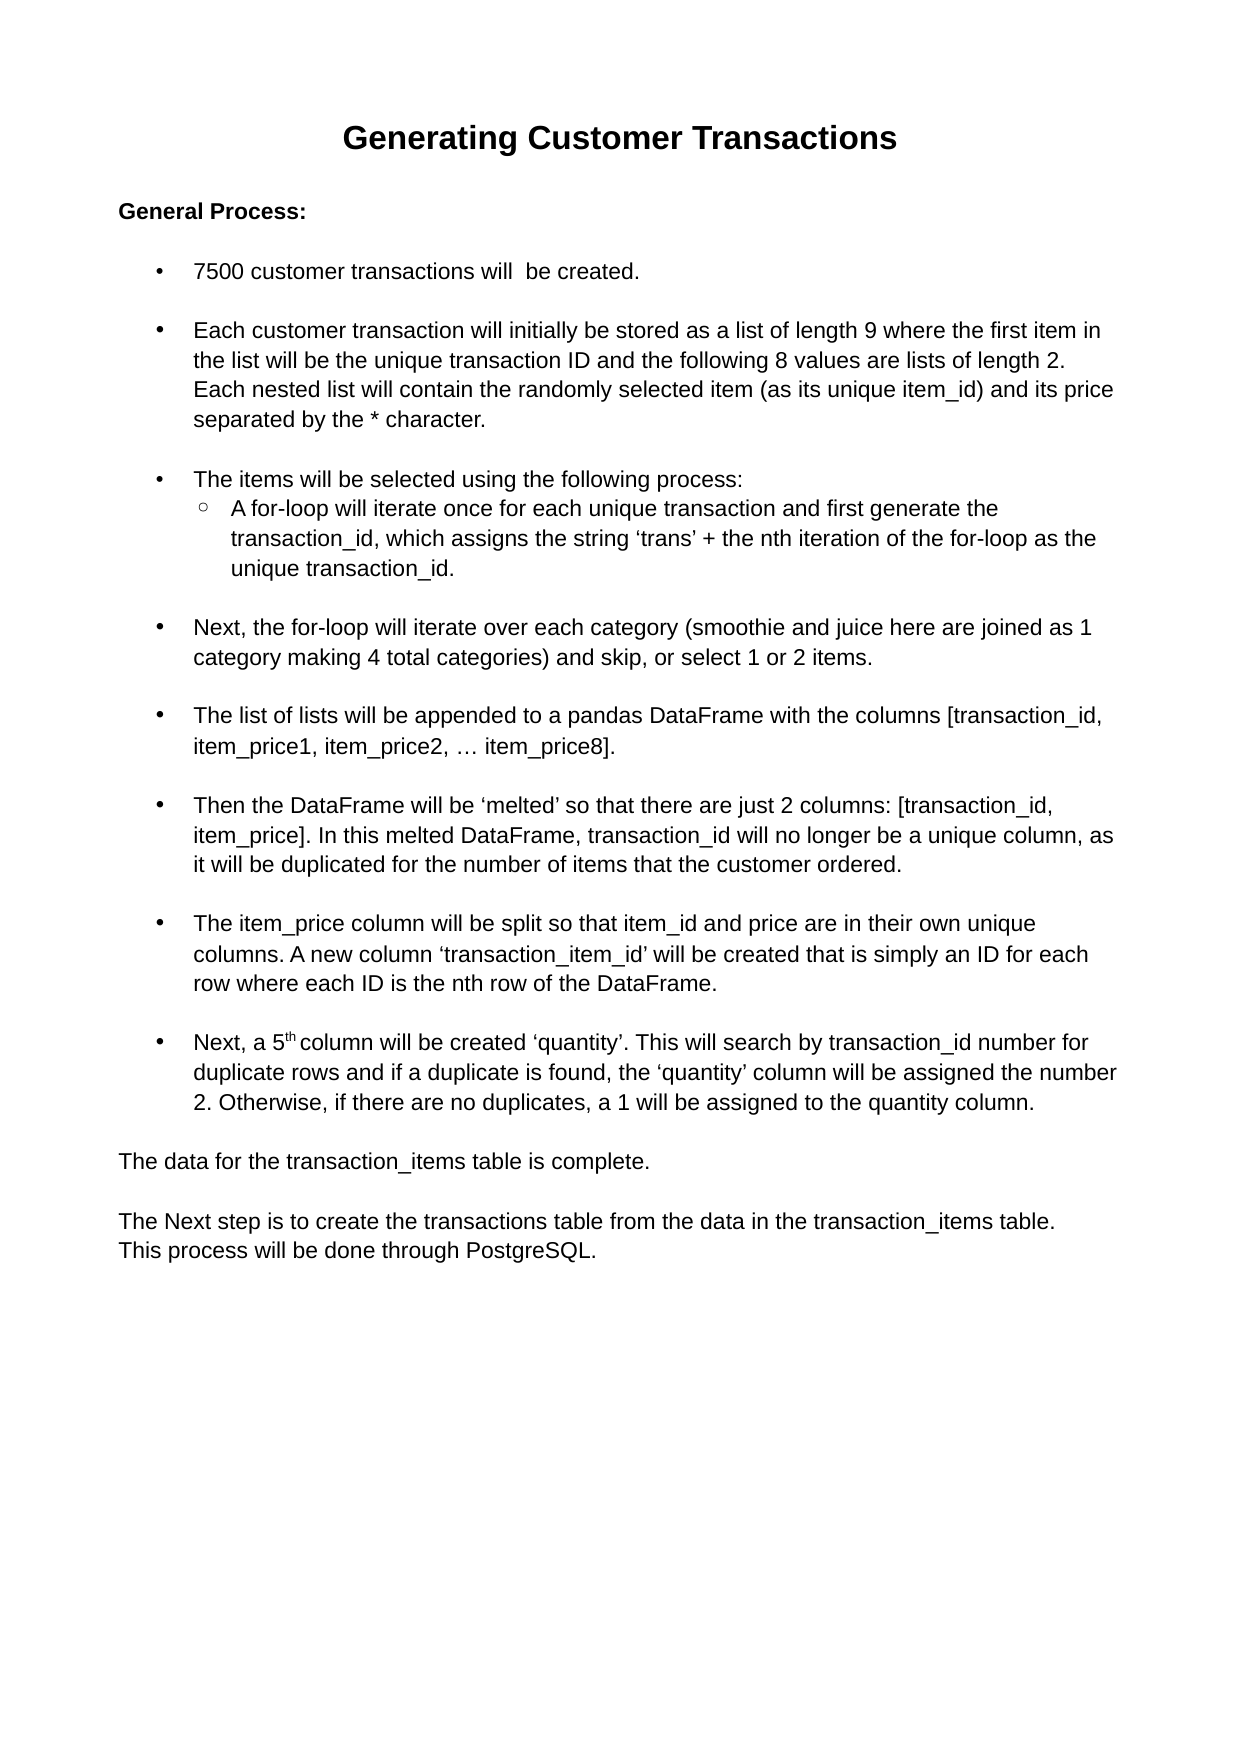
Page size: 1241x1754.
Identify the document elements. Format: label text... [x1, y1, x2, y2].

list The list of lists will be appended to a pandas DataFrame with the columns [transaction_id, item_price1, item_price2, … item_price8]. [156, 700, 1122, 759]
list The item_price column will be split so that item_id and price are in their own unique columns. A new column ‘transaction_item_id’ will be created that is simply an ID for each row where each ID is the nth row of the DataFrame. [156, 907, 1122, 997]
list Next, a 5th column will be created ‘quantity’. This will search by transaction_id number for duplicate rows and if a duplicate is found, the ‘quantity’ column will be assigned the number 2. Otherwise, if there are no duplicates, a 1 will be assigned to the quantity column. [156, 1026, 1122, 1115]
list A for-loop will iterate once for each unique transaction and first generate the transaction_id, which assigns the string ‘trans’ + the nth iteration of the for-loop as the unique transaction_id. [193, 492, 1122, 581]
text This process will be done through PostgreSQL. [118, 1234, 1122, 1264]
list Each customer transaction will initially be stored as a list of length 9 where the first item in the list will be the unique transaction ID and the following 8 values are lists of length 2. Each nested list will contain the randomly selected item (as its unique item_id) and its price separated by the * character. [156, 314, 1122, 432]
text General Process: [118, 195, 1122, 225]
list Then the DataFrame will be ‘melted’ so that there are just 2 columns: [transaction_id, item_price]. In this melted DataFrame, transaction_id will no longer be a unique column, as it will be duplicated for the number of items that the customer ordered. [156, 789, 1122, 878]
text The data for the transaction_items table is complete. [118, 1145, 1122, 1175]
list Next, the for-loop will iterate over each category (smoothie and juice here are joined as 1 category making 4 total categories) and skip, or select 1 or 2 items. [156, 611, 1122, 670]
list 7500 customer transactions will be created. [156, 254, 1122, 284]
text Generating Customer Transactions [118, 118, 1122, 157]
text The Next step is to create the transactions table from the data in the transaction_items table. [118, 1204, 1122, 1234]
list The items will be selected using the following process: [156, 462, 1122, 492]
